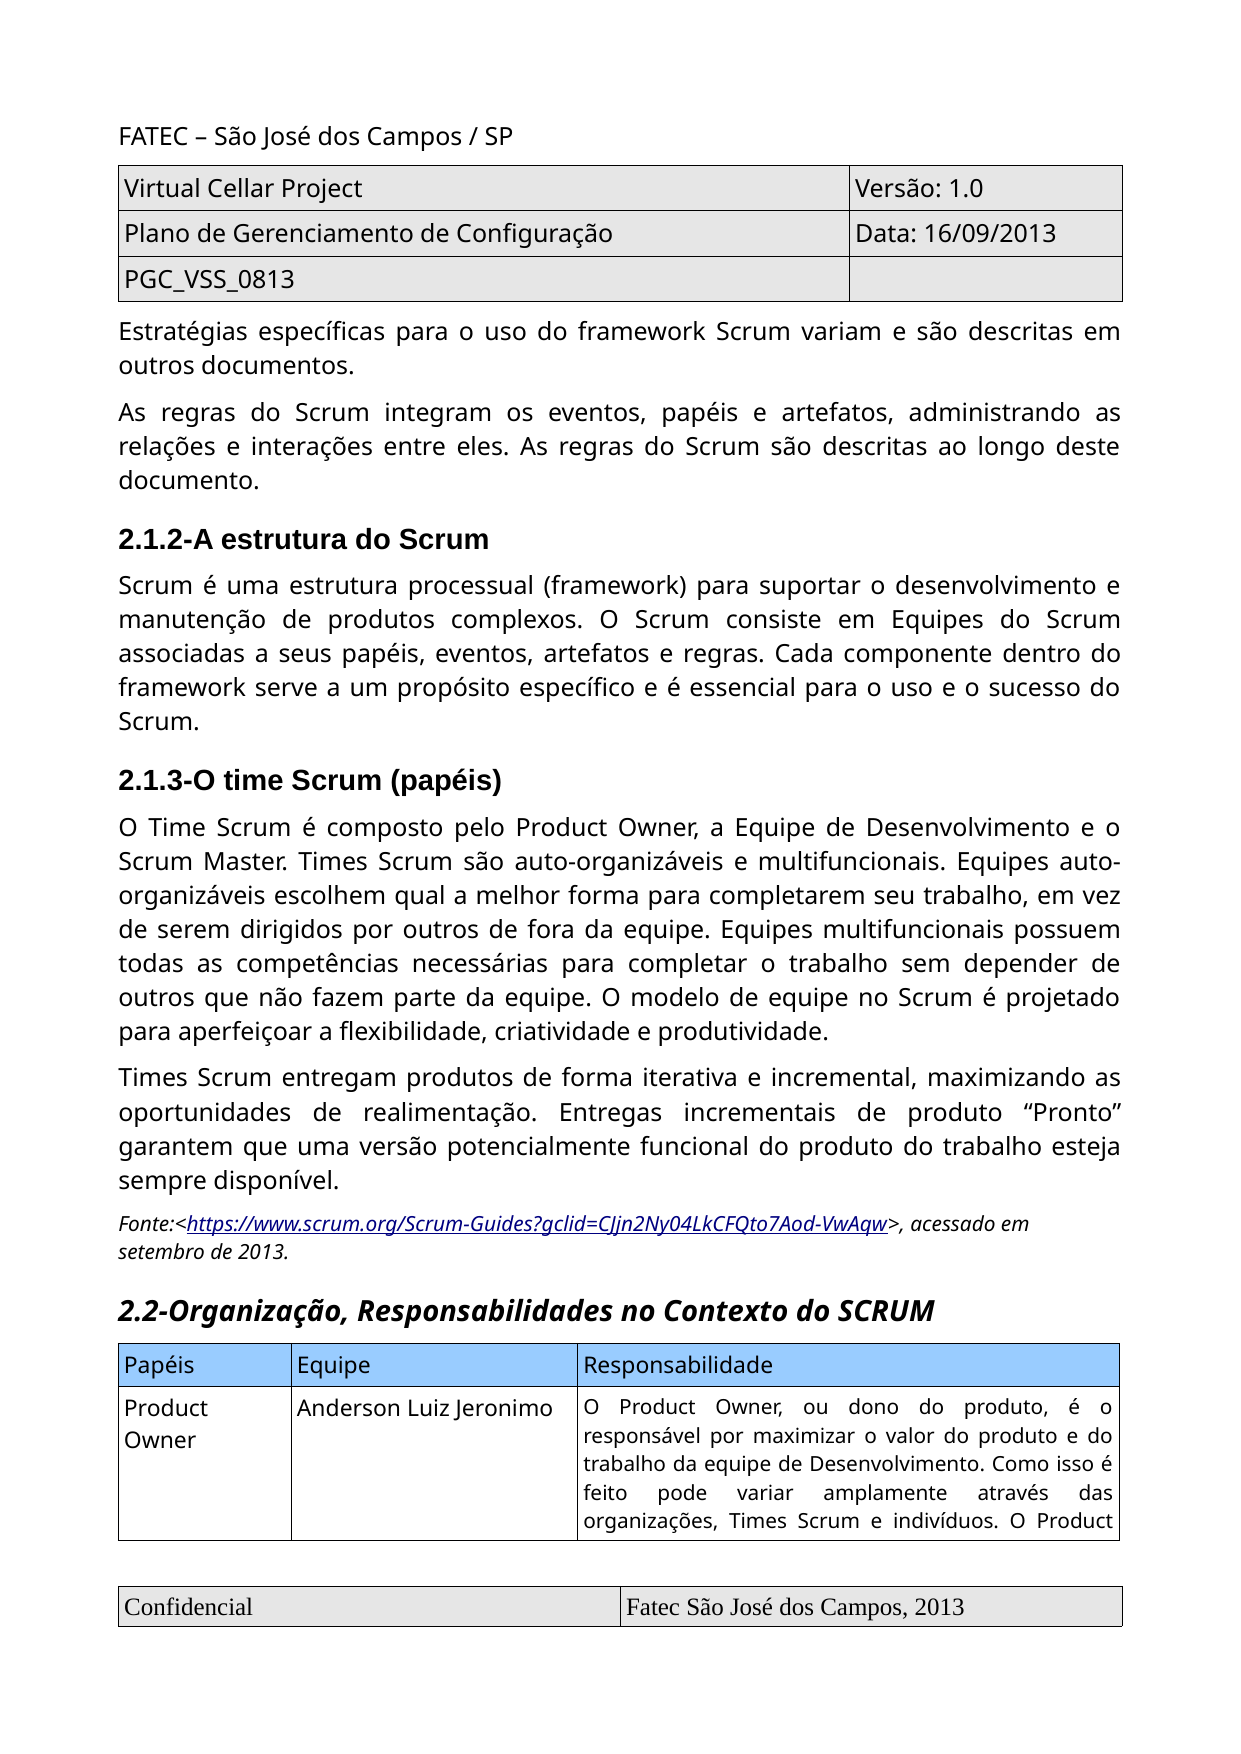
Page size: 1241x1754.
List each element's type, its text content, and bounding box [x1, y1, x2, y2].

table_header Papéis [119, 1344, 291, 1386]
text As regras do Scrum integram os eventos, papéis e artefatos, administrando as relações e interações entre eles. As regras do Scrum são descritas ao longo deste documento. [118, 394, 1122, 497]
subtitle 2.1.2-A estrutura do Scrum [118, 522, 1122, 555]
table_header Responsabilidade [578, 1344, 1119, 1386]
text Scrum é uma estrutura processual (framework) para suportar o desenvolvimento e manutenção de produtos complexos. O Scrum consiste em Equipes do Scrum associadas a seus papéis, eventos, artefatos e regras. Cada componente dentro do framework serve a um propósito específico e é essencial para o uso e o sucesso do Scrum. [118, 568, 1122, 738]
text O Time Scrum é composto pelo Product Owner, a Equipe de Desenvolvimento e o Scrum Master. Times Scrum são auto-organizáveis e multifuncionais. Equipes auto-organizáveis escolhem qual a melhor forma para completarem seu trabalho, em vez de serem dirigidos por outros de fora da equipe. Equipes multifuncionais possuem todas as competências necessárias para completar o trabalho sem depender de outros que não fazem parte da equipe. O modelo de equipe no Scrum é projetado para aperfeiçoar a flexibilidade, criatividade e produtividade. [118, 809, 1122, 1048]
subtitle 2.1.3-O time Scrum (papéis) [118, 763, 1122, 797]
table_header Equipe [292, 1344, 577, 1386]
table_cell Anderson Luiz Jeronimo [292, 1387, 577, 1540]
text Fonte:<https://www.scrum.org/Scrum-Guides?gclid=CJjn2Ny04LkCFQto7Aod-VwAqw>, acessado em setembro de 2013. [118, 1209, 1122, 1266]
table_cell Product Owner [119, 1387, 291, 1540]
subtitle 2.2-Organização, Responsabilidades no Contexto do SCRUM [118, 1291, 1122, 1330]
text Times Scrum entregam produtos de forma iterativa e incremental, maximizando as oportunidades de realimentação. Entregas incrementais de produto “Pronto” garantem que uma versão potencialmente funcional do produto do trabalho esteja sempre disponível. [118, 1060, 1122, 1196]
text Estratégias específicas para o uso do framework Scrum variam e são descritas em outros documentos. [118, 314, 1122, 382]
table_cell O Product Owner, ou dono do produto, é o responsável por maximizar o valor do produto e do trabalho da equipe de Desenvolvimento. Como isso é feito pode variar amplamente através das organizações, Times Scrum e indivíduos. O Product [578, 1387, 1119, 1540]
